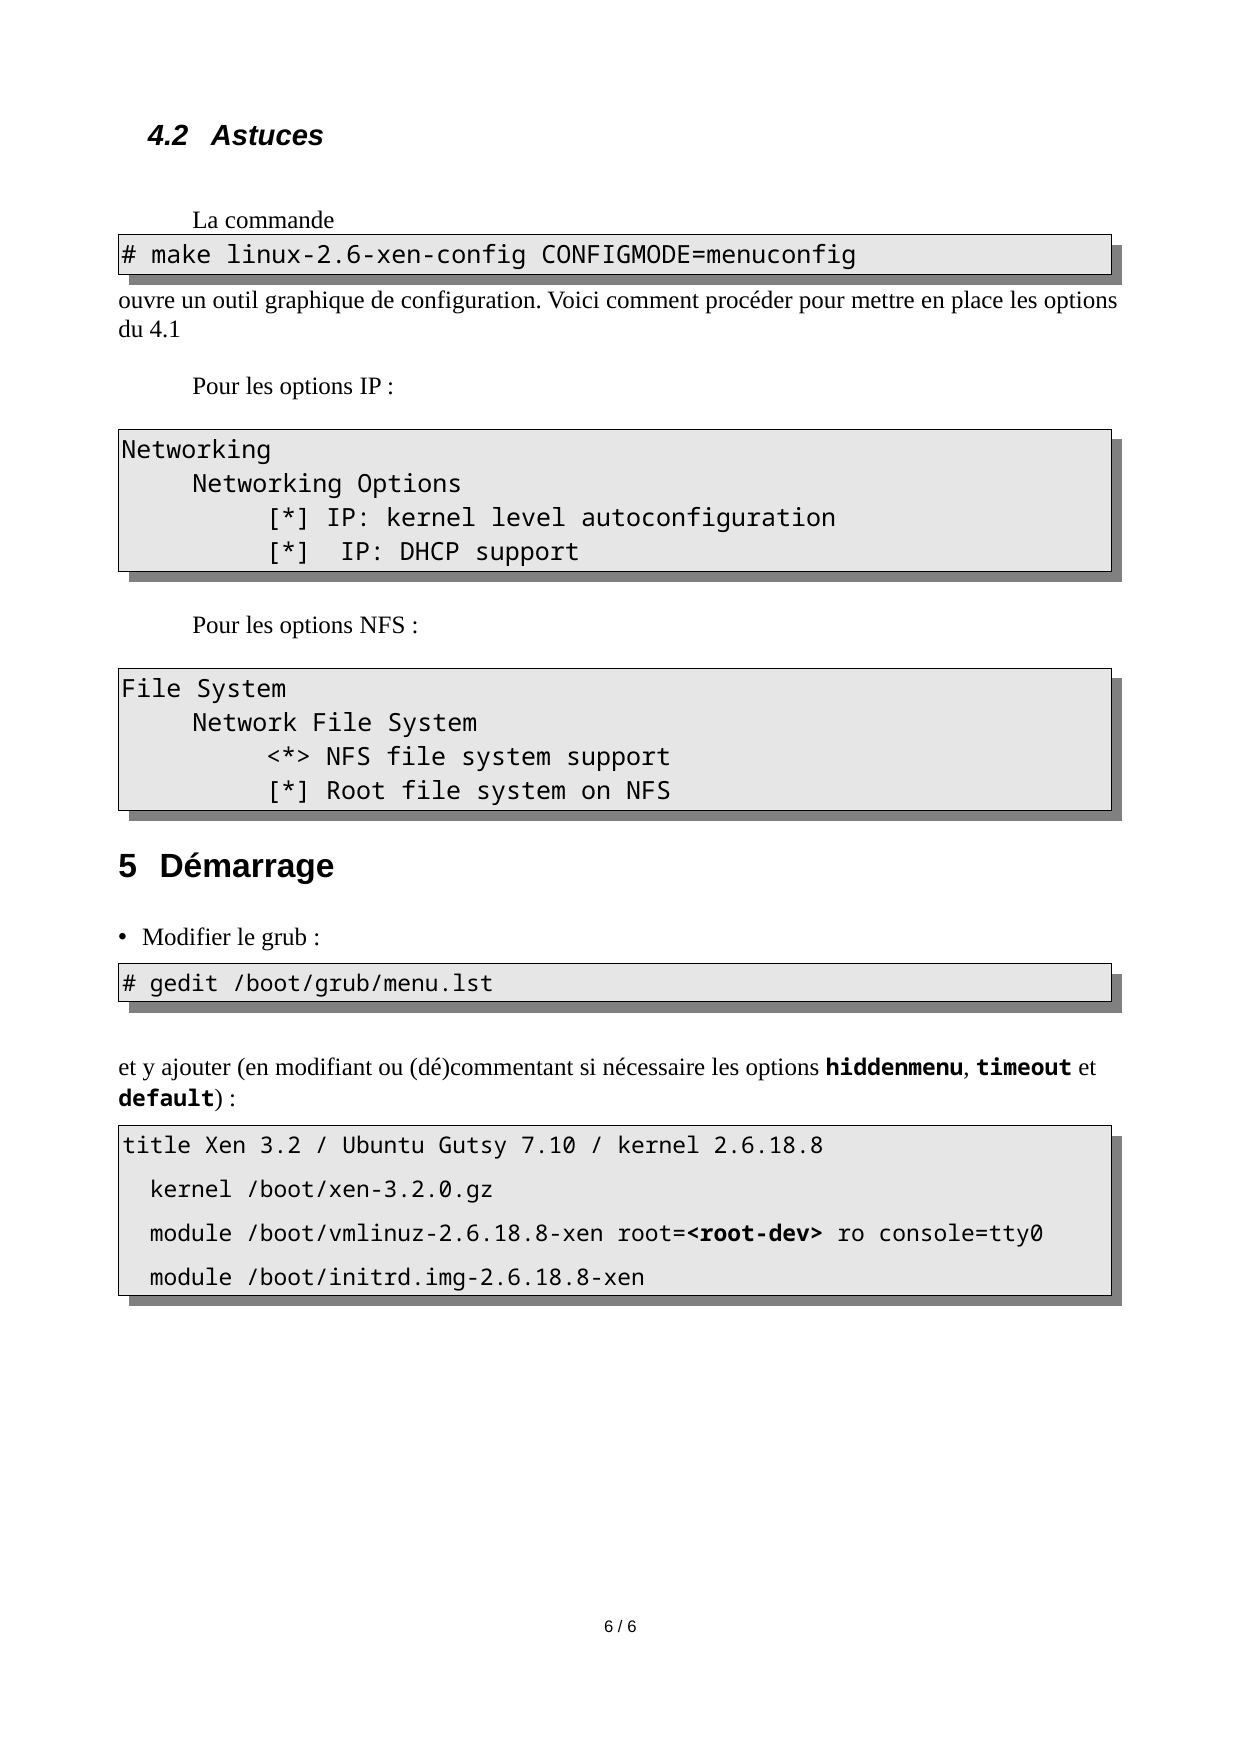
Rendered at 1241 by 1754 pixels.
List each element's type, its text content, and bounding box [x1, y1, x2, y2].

text # make linux-2.6-xen-config CONFIGMODE=menuconfig [119, 235, 1111, 274]
text Network File System [119, 702, 1111, 736]
subtitle Astuces [148, 118, 1122, 152]
text module /boot/initrd.img-2.6.18.8-xen [119, 1257, 1111, 1295]
text module /boot/vmlinuz-2.6.18.8-xen root=<root-dev> ro console=tty0 [119, 1213, 1111, 1248]
text ouvre un outil graphique de configuration. Voici comment procéder pour mettre en place les options du 4.1 [118, 285, 1122, 342]
subtitle Démarrage [118, 846, 1122, 884]
text kernel /boot/xen-3.2.0.gz [119, 1169, 1111, 1204]
text [*] IP: kernel level autoconfiguration [119, 497, 1111, 531]
text <*> NFS file system support [119, 736, 1111, 770]
text [*] Root file system on NFS [119, 770, 1111, 810]
text Networking Options [119, 463, 1111, 497]
text File System [119, 669, 1111, 702]
text La commande [118, 205, 1122, 234]
text Pour les options IP : [118, 371, 1122, 400]
text [*] IP: DHCP support [119, 531, 1111, 571]
text Pour les options NFS : [118, 610, 1122, 639]
text # gedit /boot/grub/menu.lst [119, 964, 1111, 1001]
text Networking [119, 430, 1111, 463]
text title Xen 3.2 / Ubuntu Gutsy 7.10 / kernel 2.6.18.8 [119, 1126, 1111, 1161]
list Modifier le grub : [118, 922, 1122, 951]
list et y ajouter (en modifiant ou (dé)commentant si nécessaire les options hiddenmenu, timeout et default) : [118, 1050, 1122, 1113]
